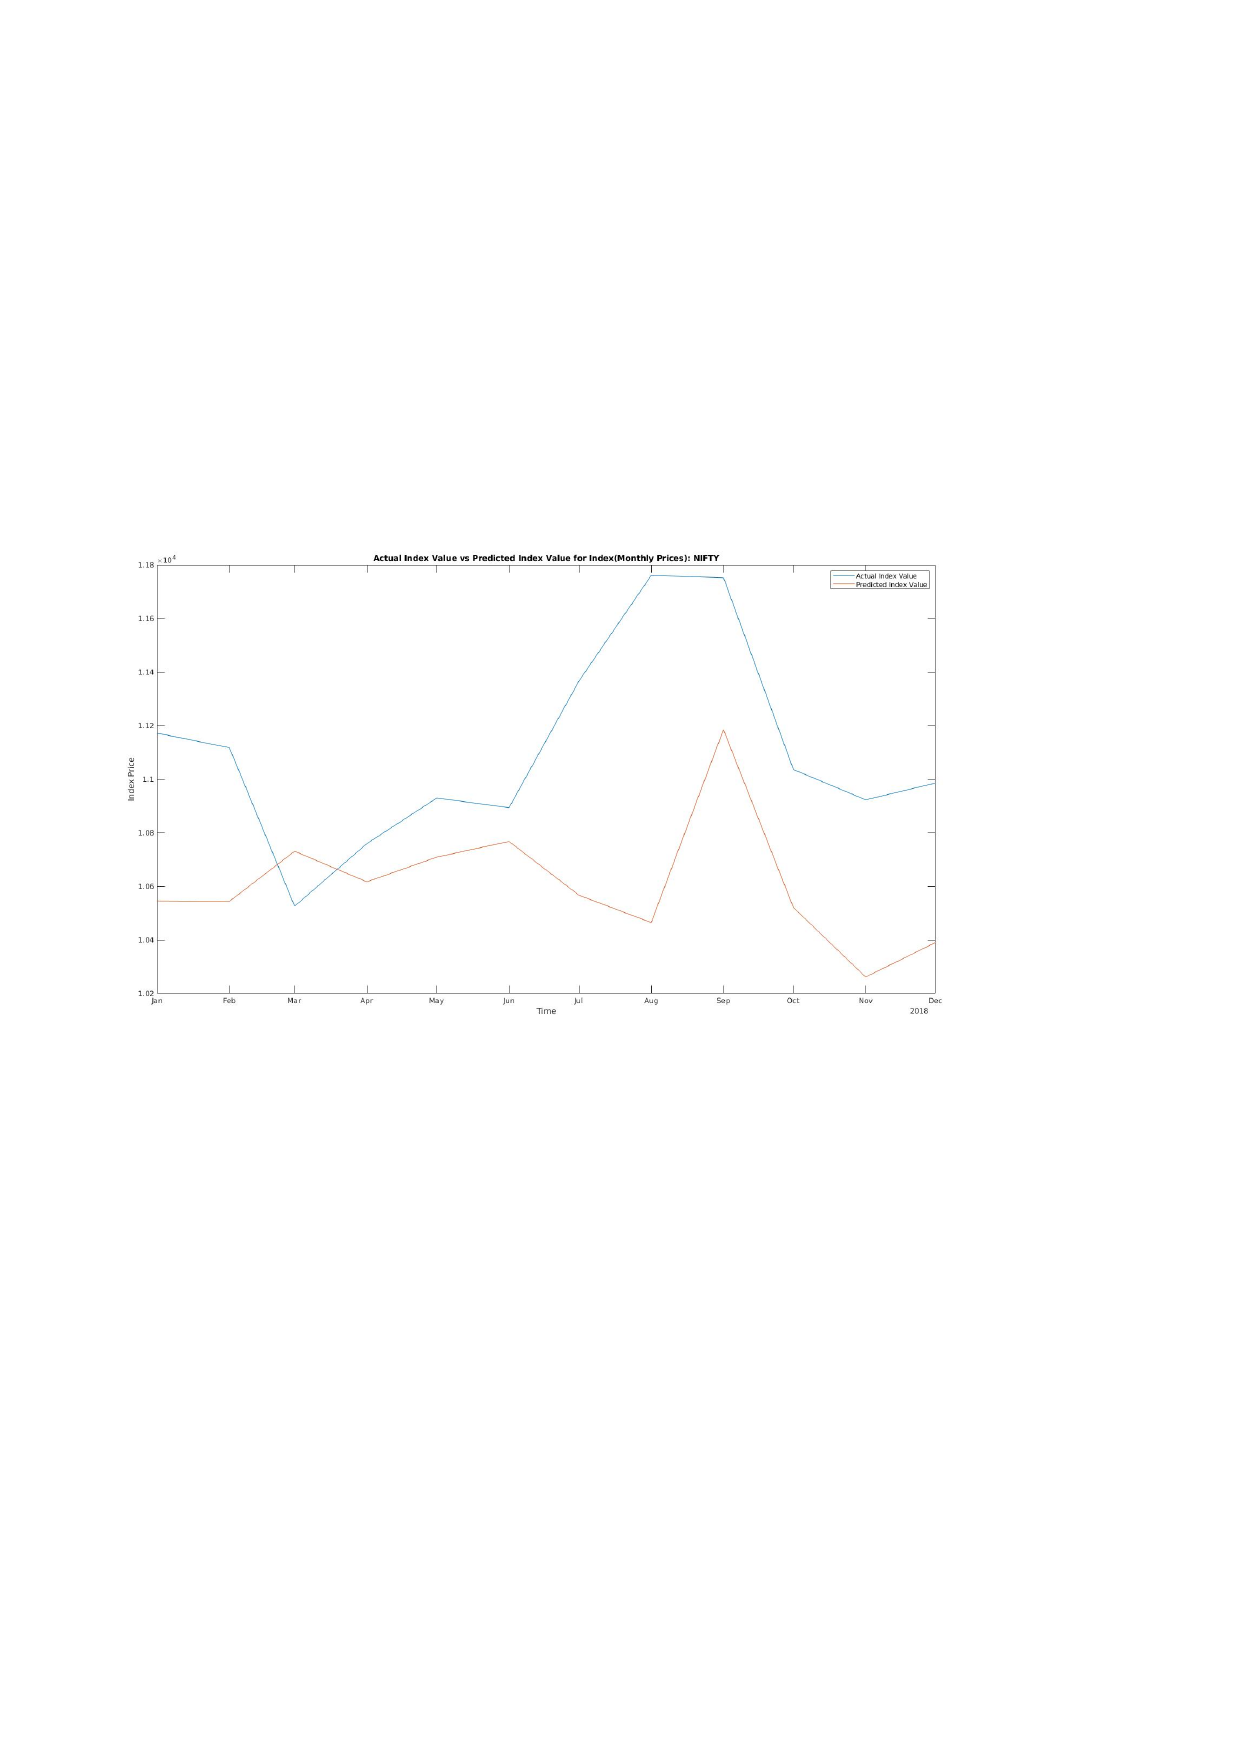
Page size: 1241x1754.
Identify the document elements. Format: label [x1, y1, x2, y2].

picture [26, 525, 1031, 1051]
